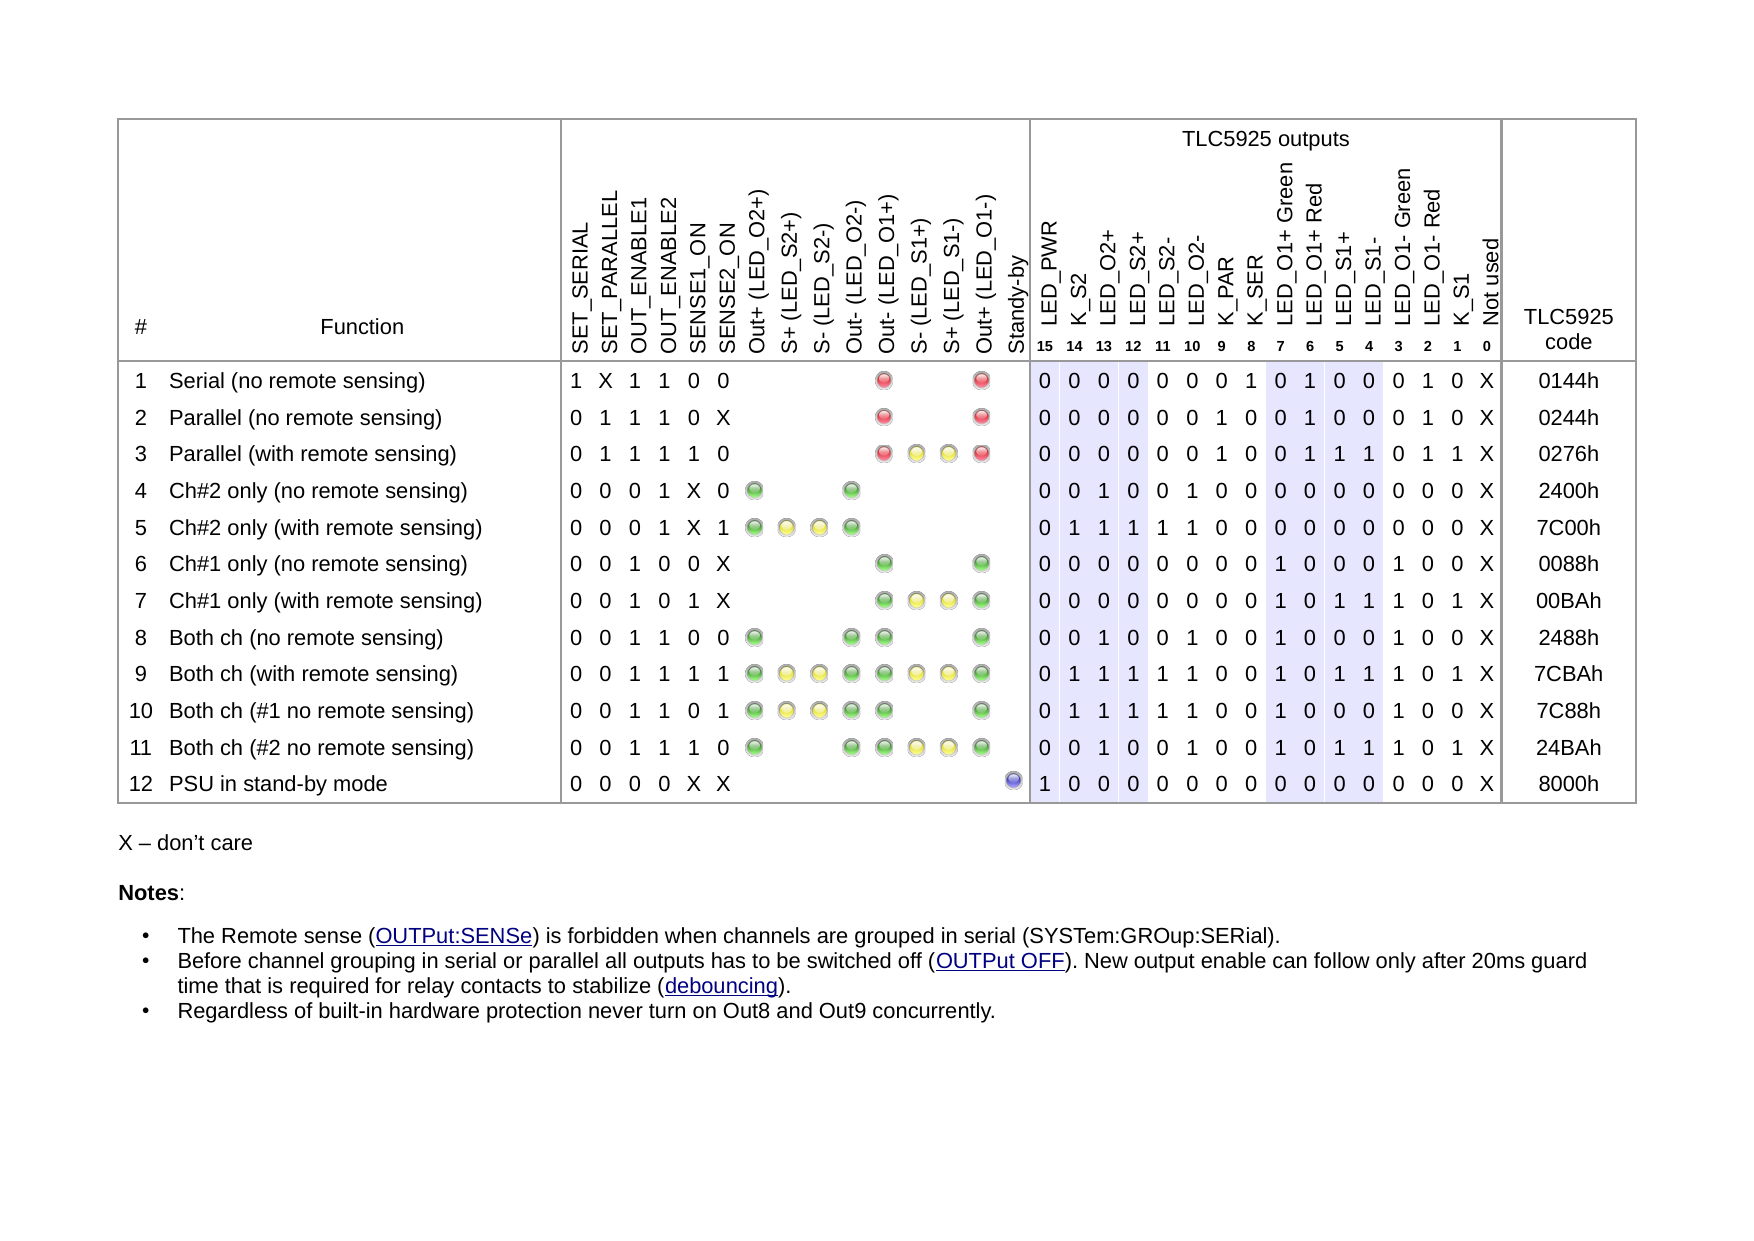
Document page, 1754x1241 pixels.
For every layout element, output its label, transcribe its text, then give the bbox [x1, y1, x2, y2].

table_cell 1 [1295, 399, 1324, 436]
table_cell 0 [562, 436, 591, 472]
table_cell 1 [1443, 656, 1472, 692]
table_cell 0 [1060, 582, 1089, 619]
table_cell 0 [1236, 619, 1266, 656]
table_cell 0 [1119, 362, 1148, 399]
table_cell Ch#1 only (with remote sensing) [163, 582, 560, 619]
table_cell X [1472, 399, 1500, 436]
table_cell [738, 509, 770, 546]
table_cell [998, 729, 1029, 766]
table_cell 1 [1384, 582, 1413, 619]
table_cell TLC5925 code [1503, 157, 1635, 360]
picture [907, 444, 926, 463]
table_cell X [679, 509, 708, 546]
picture [810, 664, 828, 683]
table_cell [803, 436, 835, 472]
table_cell 0 [1384, 362, 1413, 399]
table_cell Ch#1 only (no remote sensing) [163, 546, 560, 582]
table_cell [868, 436, 900, 472]
table_cell 0 [1119, 436, 1148, 472]
table_cell 1 [1413, 399, 1442, 436]
table_cell 0 [1295, 582, 1324, 619]
table_cell [835, 399, 868, 436]
table_cell 1 [1354, 582, 1383, 619]
table_cell 1 [1266, 619, 1295, 656]
table_cell [770, 582, 803, 619]
table_cell [965, 399, 997, 436]
table_cell 0 [1236, 436, 1266, 472]
table_cell 1 [1354, 436, 1383, 472]
table_cell Parallel (with remote sensing) [163, 436, 560, 472]
table_cell Both ch (with remote sensing) [163, 656, 560, 692]
table_cell 1 [1266, 582, 1295, 619]
table_cell [803, 546, 835, 582]
table_cell 1 [1266, 692, 1295, 729]
table_cell 8 [119, 619, 163, 656]
table_cell [900, 729, 933, 766]
table_cell LED_PWR [1031, 157, 1059, 332]
table_cell 0 [1325, 619, 1354, 656]
table_cell 1 [1207, 436, 1236, 472]
table_cell [965, 436, 997, 472]
picture [745, 701, 764, 720]
table_cell [835, 656, 868, 692]
table_cell 0 [562, 472, 591, 509]
table_cell [803, 766, 835, 802]
table_cell [803, 729, 835, 766]
table_cell 0 [1413, 619, 1442, 656]
table_cell 1 [620, 582, 649, 619]
table_cell 1 [1354, 656, 1383, 692]
table_cell 1 [620, 436, 649, 472]
table_cell 0 [591, 509, 620, 546]
table_cell 0 [1443, 362, 1472, 399]
table_cell 0 [1354, 472, 1383, 509]
table_cell 0 [1031, 656, 1059, 692]
table_cell [803, 582, 835, 619]
table_cell 7CBAh [1503, 656, 1635, 692]
table_cell 0 [679, 692, 708, 729]
table_cell [770, 362, 803, 399]
table_cell [738, 766, 770, 802]
table_cell 0 [1443, 399, 1472, 436]
picture [972, 371, 991, 390]
table_cell 0 [1325, 546, 1354, 582]
table_cell 0 [562, 619, 591, 656]
table_cell [868, 472, 900, 509]
table_cell 1 [1060, 656, 1089, 692]
table_cell 0 [1295, 472, 1324, 509]
table_cell 0 [679, 619, 708, 656]
table_cell 1 [1089, 509, 1118, 546]
table_cell 1 [1384, 729, 1413, 766]
table_cell 0 [1031, 472, 1059, 509]
table_cell 0 [1089, 766, 1118, 802]
table_cell X [1472, 619, 1500, 656]
table_cell LED_S1+ [1325, 157, 1354, 332]
table_cell 0 [1236, 399, 1266, 436]
table_cell [868, 546, 900, 582]
table_cell [770, 619, 803, 656]
table_cell 11 [1148, 332, 1177, 360]
table_cell [933, 472, 965, 509]
picture [842, 518, 861, 537]
table_cell 0 [1325, 766, 1354, 802]
table_cell 0 [1472, 332, 1500, 360]
table_cell 0 [591, 582, 620, 619]
table_cell K_S1 [1443, 157, 1472, 332]
table_cell 0 [679, 362, 708, 399]
table_cell 0 [1148, 472, 1177, 509]
table_cell 0 [1060, 546, 1089, 582]
table_cell X [679, 766, 708, 802]
table_cell [868, 766, 900, 802]
table_cell 0 [1177, 436, 1207, 472]
table_cell 1 [119, 362, 163, 399]
table_cell LED_O1- Red [1413, 157, 1442, 332]
table_cell 0 [1148, 399, 1177, 436]
table_cell Both ch (#1 no remote sensing) [163, 692, 560, 729]
table_cell 1 [620, 546, 649, 582]
table_cell [868, 362, 900, 399]
table_cell 1 [1207, 399, 1236, 436]
table_cell 0 [1089, 436, 1118, 472]
table_cell 0 [1207, 582, 1236, 619]
table_cell 0 [708, 472, 738, 509]
picture [972, 628, 991, 647]
table_cell 0 [1413, 729, 1442, 766]
text X – don’t care [118, 829, 1636, 855]
picture [842, 738, 861, 757]
table_cell 0 [562, 692, 591, 729]
table_cell LED_S2+ [1119, 157, 1148, 332]
picture [875, 664, 893, 683]
table_cell [933, 509, 965, 546]
table_cell [900, 766, 933, 802]
list Regardless of built-in hardware protection never turn on Out8 and Out9 concurrently. [142, 998, 1624, 1024]
table_cell [738, 692, 770, 729]
table_header [1503, 120, 1635, 157]
table_cell X [591, 362, 620, 399]
table_cell [900, 656, 933, 692]
table_cell 0 [591, 692, 620, 729]
table_cell [965, 619, 997, 656]
table_cell 1 [591, 436, 620, 472]
table_cell 1 [1413, 362, 1442, 399]
table_cell 6 [1295, 332, 1324, 360]
picture [777, 518, 796, 537]
table_cell 0 [1384, 509, 1413, 546]
table_cell 2488h [1503, 619, 1635, 656]
table_cell 1 [650, 472, 679, 509]
table_cell 0 [1148, 619, 1177, 656]
table_cell 1 [1266, 656, 1295, 692]
table_cell 1 [1148, 509, 1177, 546]
table_cell X [1472, 729, 1500, 766]
table_cell 1 [1148, 692, 1177, 729]
table_cell 0 [1236, 546, 1266, 582]
table_cell [998, 766, 1029, 802]
table_cell 1 [679, 582, 708, 619]
table_cell 0 [1031, 729, 1059, 766]
table_cell 1 [1089, 472, 1118, 509]
table_cell SENSE1_ON [679, 157, 708, 360]
table_cell 0 [1207, 692, 1236, 729]
table_cell LED_S2- [1148, 157, 1177, 332]
picture [745, 664, 764, 683]
table_cell [738, 546, 770, 582]
table_cell 0 [1089, 399, 1118, 436]
table_cell 3 [119, 436, 163, 472]
table_cell [835, 729, 868, 766]
table_cell 1 [708, 656, 738, 692]
table_cell 1 [1060, 509, 1089, 546]
table_cell X [708, 399, 738, 436]
table_cell 0 [1089, 546, 1118, 582]
picture [777, 664, 796, 683]
table_cell 0276h [1503, 436, 1635, 472]
table_cell 2400h [1503, 472, 1635, 509]
table_cell 0 [1236, 729, 1266, 766]
table_cell 0 [1207, 656, 1236, 692]
table_header [650, 120, 679, 157]
table_cell [770, 509, 803, 546]
table_cell 8 [1236, 332, 1266, 360]
table_cell [770, 692, 803, 729]
table_cell [803, 362, 835, 399]
table_cell 5 [1325, 332, 1354, 360]
table_cell 1 [1384, 619, 1413, 656]
table_cell [738, 619, 770, 656]
table_cell 0 [562, 582, 591, 619]
picture [939, 664, 958, 683]
table_cell 0 [1295, 619, 1324, 656]
table_cell [933, 362, 965, 399]
table_cell 8000h [1503, 766, 1635, 802]
table_cell [900, 472, 933, 509]
list The Remote sense (OUTPut:SENSe) is forbidden when channels are grouped in serial (SYSTem:GROup:SERial). [142, 923, 1624, 948]
table_cell 1 [1325, 729, 1354, 766]
table_cell [738, 436, 770, 472]
table_cell [965, 582, 997, 619]
picture [972, 554, 991, 573]
picture [745, 481, 764, 500]
table_cell 0 [1148, 362, 1177, 399]
table_header [738, 120, 868, 157]
table_cell 1 [650, 399, 679, 436]
table_cell [835, 692, 868, 729]
table_cell [835, 546, 868, 582]
table_cell 0 [1443, 619, 1472, 656]
picture [745, 738, 764, 757]
table_cell # [119, 157, 163, 360]
table_cell X [708, 582, 738, 619]
table_cell [998, 509, 1029, 546]
table_header [562, 120, 591, 157]
table_cell 0 [591, 472, 620, 509]
table_cell 0 [1236, 472, 1266, 509]
table_cell [900, 436, 933, 472]
table_cell [835, 436, 868, 472]
table_cell 1 [1443, 729, 1472, 766]
table_cell [803, 656, 835, 692]
table_cell 1 [1443, 582, 1472, 619]
table_cell 0 [1236, 509, 1266, 546]
table_cell 0 [562, 656, 591, 692]
table_cell 0 [1443, 766, 1472, 802]
table_cell 0 [1384, 399, 1413, 436]
picture [745, 628, 764, 647]
table_cell 0 [1060, 399, 1089, 436]
table_cell [835, 582, 868, 619]
table_cell X [708, 766, 738, 802]
picture [972, 664, 991, 683]
table_cell S+ (LED_S2+) [770, 157, 803, 360]
table_cell 0 [1295, 692, 1324, 729]
table_cell X [1472, 472, 1500, 509]
table_cell 0 [1266, 766, 1295, 802]
picture [810, 518, 828, 537]
table_cell 1 [1266, 546, 1295, 582]
table_cell 0 [1060, 362, 1089, 399]
table_cell [770, 436, 803, 472]
table_cell 1 [1177, 692, 1207, 729]
table_cell 0 [1413, 509, 1442, 546]
table_cell 0 [1354, 546, 1383, 582]
table_cell 0 [1177, 362, 1207, 399]
table_cell PSU in stand-by mode [163, 766, 560, 802]
table_cell 1 [1325, 656, 1354, 692]
table_cell 0 [1384, 436, 1413, 472]
table_cell OUT_ENABLE2 [650, 157, 679, 360]
table_cell [933, 582, 965, 619]
table_cell [965, 546, 997, 582]
table_cell 1 [1236, 362, 1266, 399]
table_cell 0144h [1503, 362, 1635, 399]
table_header [679, 120, 708, 157]
table_cell 14 [1060, 332, 1089, 360]
table_cell [965, 729, 997, 766]
table_cell 0 [1148, 546, 1177, 582]
table_header [868, 120, 997, 157]
table_cell 7 [1266, 332, 1295, 360]
table_cell 1 [1266, 729, 1295, 766]
table_cell [738, 729, 770, 766]
table_cell 1 [1177, 472, 1207, 509]
table_cell [803, 472, 835, 509]
table_cell [835, 472, 868, 509]
table_cell 13 [1089, 332, 1118, 360]
table_cell [965, 656, 997, 692]
picture [907, 664, 926, 683]
table_cell 1 [1031, 766, 1059, 802]
table_cell [998, 619, 1029, 656]
table_cell SET_PARALLEL [591, 157, 620, 360]
table_cell [965, 692, 997, 729]
table_cell 1 [1354, 729, 1383, 766]
table_cell 0 [1207, 546, 1236, 582]
table_cell [933, 546, 965, 582]
table_cell 0 [1207, 362, 1236, 399]
table_cell 0 [591, 729, 620, 766]
table_cell [933, 656, 965, 692]
table_cell [998, 472, 1029, 509]
table_cell 9 [1207, 332, 1236, 360]
picture [972, 445, 991, 463]
table_cell 0 [1148, 582, 1177, 619]
table_cell [933, 619, 965, 656]
picture [842, 481, 861, 500]
table_cell Out- (LED_O2-) [835, 157, 868, 360]
table_cell [770, 472, 803, 509]
table_cell K_SER [1236, 157, 1266, 332]
table_cell 0 [1325, 472, 1354, 509]
table_cell [803, 509, 835, 546]
table_cell [803, 692, 835, 729]
table_cell 1 [1443, 332, 1472, 360]
table_cell [835, 619, 868, 656]
picture [842, 701, 861, 720]
table_cell 0 [562, 399, 591, 436]
table_cell Both ch (#2 no remote sensing) [163, 729, 560, 766]
table_cell Ch#2 only (no remote sensing) [163, 472, 560, 509]
picture [972, 591, 991, 610]
picture [907, 591, 926, 610]
table_cell 0 [1443, 546, 1472, 582]
table_cell 11 [119, 729, 163, 766]
table_header [708, 120, 738, 157]
table_cell LED_S1- [1354, 157, 1383, 332]
table_cell 0 [1354, 692, 1383, 729]
table_cell [998, 582, 1029, 619]
table_cell 0 [1325, 509, 1354, 546]
table_cell 1 [708, 509, 738, 546]
table_cell K_PAR [1207, 157, 1236, 332]
table_cell 7C00h [1503, 509, 1635, 546]
table_cell 0 [650, 582, 679, 619]
table_cell 0 [1060, 729, 1089, 766]
table_cell 0 [1148, 766, 1177, 802]
table_cell [900, 582, 933, 619]
table_cell 0 [562, 729, 591, 766]
table_cell 1 [1384, 692, 1413, 729]
picture [972, 408, 991, 426]
table_cell 0 [1031, 509, 1059, 546]
table_cell 0 [1413, 472, 1442, 509]
table_cell X [679, 472, 708, 509]
table_cell 0 [708, 729, 738, 766]
table_cell 1 [1089, 656, 1118, 692]
table_cell 0 [708, 436, 738, 472]
table_cell 1 [1443, 436, 1472, 472]
table_cell Parallel (no remote sensing) [163, 399, 560, 436]
table_cell [933, 692, 965, 729]
table_cell 1 [1384, 546, 1413, 582]
table_cell 0 [1060, 619, 1089, 656]
table_cell 1 [1060, 692, 1089, 729]
picture [842, 628, 861, 647]
table_cell X [1472, 436, 1500, 472]
table_cell 0 [1119, 766, 1148, 802]
table_header [998, 120, 1029, 157]
table_cell [770, 546, 803, 582]
table_cell X [1472, 509, 1500, 546]
table_cell 0 [1413, 656, 1442, 692]
table_cell 0 [1236, 766, 1266, 802]
table_cell LED_O2+ [1089, 157, 1118, 332]
table_cell 1 [1119, 656, 1148, 692]
table_cell 1 [591, 399, 620, 436]
table_cell 0 [1031, 619, 1059, 656]
picture [875, 371, 893, 390]
table_cell 0 [1207, 472, 1236, 509]
table_cell 0 [1207, 729, 1236, 766]
table_cell 0 [1177, 399, 1207, 436]
table_cell [868, 399, 900, 436]
table_cell 0 [1089, 582, 1118, 619]
picture [907, 738, 926, 757]
table_cell 0 [591, 766, 620, 802]
picture [875, 408, 893, 426]
table_cell 0 [1031, 399, 1059, 436]
picture [1004, 771, 1023, 790]
table_cell 7C88h [1503, 692, 1635, 729]
table_cell Ch#2 only (with remote sensing) [163, 509, 560, 546]
table_cell X [1472, 546, 1500, 582]
table_cell Both ch (no remote sensing) [163, 619, 560, 656]
picture [875, 628, 893, 647]
table_cell [868, 582, 900, 619]
table_cell 1 [1177, 729, 1207, 766]
table_cell X [1472, 766, 1500, 802]
table_cell 1 [650, 619, 679, 656]
table_cell 1 [620, 692, 649, 729]
table_cell Standy-by [998, 157, 1029, 360]
table_cell 0 [1031, 692, 1059, 729]
table_cell 0 [1031, 436, 1059, 472]
table_cell [933, 399, 965, 436]
table_cell 1 [679, 729, 708, 766]
table_cell [738, 582, 770, 619]
picture [939, 591, 958, 610]
table_cell 0 [1295, 729, 1324, 766]
table_cell [770, 656, 803, 692]
table_cell 0 [1266, 509, 1295, 546]
table_cell [998, 399, 1029, 436]
table_cell [803, 399, 835, 436]
table_cell 0 [1119, 582, 1148, 619]
table_cell [835, 766, 868, 802]
table_cell 1 [708, 692, 738, 729]
table_cell LED_O1- Green [1384, 157, 1413, 332]
picture [777, 701, 796, 720]
table_cell 0 [1148, 729, 1177, 766]
table_cell 0 [620, 766, 649, 802]
table_cell 0 [1295, 766, 1324, 802]
table_cell 0 [1413, 582, 1442, 619]
table_cell 0 [1177, 546, 1207, 582]
table_cell 1 [620, 729, 649, 766]
table_cell 1 [650, 692, 679, 729]
table_cell 0 [1354, 509, 1383, 546]
table_cell [965, 362, 997, 399]
picture [745, 518, 764, 537]
text Notes: [118, 880, 1636, 905]
picture [875, 554, 893, 573]
table_cell 0088h [1503, 546, 1635, 582]
table_cell [965, 509, 997, 546]
table_cell 0 [1236, 656, 1266, 692]
table_cell 1 [1089, 619, 1118, 656]
table_cell 0 [1443, 509, 1472, 546]
table_cell [868, 509, 900, 546]
table_cell Out- (LED_O1+) [868, 157, 900, 360]
table_cell 00BAh [1503, 582, 1635, 619]
table_cell 0244h [1503, 399, 1635, 436]
table_cell 1 [1325, 436, 1354, 472]
table_cell 0 [1060, 766, 1089, 802]
table_cell X [1472, 656, 1500, 692]
table_cell 0 [708, 619, 738, 656]
table_cell 1 [1325, 582, 1354, 619]
table_cell 1 [1177, 656, 1207, 692]
table_cell [738, 656, 770, 692]
table_cell 0 [1325, 399, 1354, 436]
table_cell 0 [1354, 766, 1383, 802]
table_cell [738, 399, 770, 436]
table_cell 0 [679, 399, 708, 436]
table_cell [868, 656, 900, 692]
table_cell 0 [1354, 399, 1383, 436]
table_cell Not used [1472, 157, 1500, 332]
table_cell 0 [1177, 582, 1207, 619]
table_cell [965, 766, 997, 802]
table_cell 0 [1413, 692, 1442, 729]
table_cell [738, 472, 770, 509]
table_cell SENSE2_ON [708, 157, 738, 360]
table_cell 0 [1148, 436, 1177, 472]
table_cell 1 [1384, 656, 1413, 692]
table_cell K_S2 [1060, 157, 1089, 332]
table_cell Serial (no remote sensing) [163, 362, 560, 399]
list Before channel grouping in serial or parallel all outputs has to be switched off (OUTPut OFF). New output enable can follow only after 20ms guard time that is required for relay contacts to stabilize (debouncing). [142, 948, 1624, 998]
table_cell [998, 546, 1029, 582]
table_cell [835, 509, 868, 546]
table_cell 0 [620, 472, 649, 509]
table_cell LED_O2- [1177, 157, 1207, 332]
table_cell 0 [1295, 509, 1324, 546]
table_cell 1 [1119, 509, 1148, 546]
table_cell X [1472, 582, 1500, 619]
table_cell 0 [1119, 472, 1148, 509]
picture [939, 738, 958, 757]
table_header [163, 120, 560, 157]
table_cell 0 [1236, 692, 1266, 729]
table_cell 1 [650, 729, 679, 766]
table_cell [998, 362, 1029, 399]
table_cell 0 [1384, 766, 1413, 802]
table_cell 0 [708, 362, 738, 399]
table_cell 0 [1089, 362, 1118, 399]
table_cell 1 [562, 362, 591, 399]
picture [972, 738, 991, 757]
table_cell 9 [119, 656, 163, 692]
table_header [620, 120, 649, 157]
table_cell 0 [1266, 362, 1295, 399]
picture [875, 738, 893, 757]
table_cell 0 [1295, 656, 1324, 692]
table_cell 24BAh [1503, 729, 1635, 766]
table_cell 0 [1413, 766, 1442, 802]
table_cell OUT_ENABLE1 [620, 157, 649, 360]
table_header [119, 120, 163, 157]
table_cell LED_O1+ Green [1266, 157, 1295, 332]
table_cell 1 [620, 619, 649, 656]
table_cell 2 [119, 399, 163, 436]
table_cell 0 [1031, 546, 1059, 582]
table_cell 5 [119, 509, 163, 546]
table_cell 7 [119, 582, 163, 619]
picture [810, 701, 828, 720]
table_cell 0 [1060, 436, 1089, 472]
table_cell [770, 399, 803, 436]
table_cell 1 [1177, 619, 1207, 656]
table_cell S+ (LED_S1-) [933, 157, 965, 360]
table_cell 1 [679, 436, 708, 472]
table_cell [900, 399, 933, 436]
table_header TLC5925 outputs [1031, 120, 1500, 157]
table_cell [998, 692, 1029, 729]
table_cell 10 [1177, 332, 1207, 360]
table_cell [868, 692, 900, 729]
table_cell [900, 619, 933, 656]
table_cell S- (LED_S1+) [900, 157, 933, 360]
table_cell 0 [1236, 582, 1266, 619]
table_cell [770, 766, 803, 802]
table_cell 0 [1119, 619, 1148, 656]
picture [875, 701, 893, 720]
table_cell [738, 362, 770, 399]
picture [875, 445, 893, 463]
table_cell 12 [1119, 332, 1148, 360]
table_cell 0 [562, 509, 591, 546]
table_cell 0 [1325, 692, 1354, 729]
table_cell 0 [1266, 399, 1295, 436]
table_cell 0 [1207, 509, 1236, 546]
picture [875, 591, 893, 610]
table_cell [933, 729, 965, 766]
table_cell X [708, 546, 738, 582]
table_cell [998, 436, 1029, 472]
table_cell 1 [1119, 692, 1148, 729]
table_cell X [1472, 692, 1500, 729]
table_cell 1 [1148, 656, 1177, 692]
table_cell 1 [1089, 692, 1118, 729]
table_cell X [1472, 362, 1500, 399]
table_cell Function [163, 157, 560, 360]
table_cell 0 [650, 546, 679, 582]
table_cell 1 [1089, 729, 1118, 766]
table_cell 0 [620, 509, 649, 546]
table_cell 0 [1031, 582, 1059, 619]
table_cell 0 [1060, 472, 1089, 509]
table_cell 0 [1354, 619, 1383, 656]
table_cell 3 [1384, 332, 1413, 360]
table_cell 0 [1443, 472, 1472, 509]
table_header [591, 120, 620, 157]
table_cell [998, 656, 1029, 692]
table_cell [900, 362, 933, 399]
table_cell SET_SERIAL [562, 157, 591, 360]
picture [842, 664, 861, 683]
table_cell 0 [562, 546, 591, 582]
table_cell 1 [650, 509, 679, 546]
table_cell LED_O1+ Red [1295, 157, 1324, 332]
table_cell Out+ (LED_O1-) [965, 157, 997, 360]
table_cell 1 [620, 656, 649, 692]
table_cell 10 [119, 692, 163, 729]
table_cell 0 [1413, 546, 1442, 582]
table_cell 0 [1354, 362, 1383, 399]
table_cell 1 [679, 656, 708, 692]
table_cell 0 [1443, 692, 1472, 729]
table_cell 0 [1031, 362, 1059, 399]
table_cell 0 [562, 766, 591, 802]
table_cell [900, 692, 933, 729]
table_cell 0 [1177, 766, 1207, 802]
table_cell [965, 472, 997, 509]
picture [972, 701, 991, 720]
table_cell 0 [650, 766, 679, 802]
table_cell 6 [119, 546, 163, 582]
table_cell [900, 509, 933, 546]
table_cell 0 [1207, 619, 1236, 656]
table_cell 1 [1413, 436, 1442, 472]
table_cell S- (LED_S2-) [803, 157, 835, 360]
table_cell 1 [1295, 362, 1324, 399]
table_cell 1 [650, 362, 679, 399]
table_cell 0 [591, 546, 620, 582]
table_cell 4 [1354, 332, 1383, 360]
table_cell 0 [1325, 362, 1354, 399]
table_cell [933, 766, 965, 802]
table_cell 1 [620, 399, 649, 436]
table_cell 1 [1177, 509, 1207, 546]
table_cell 1 [650, 656, 679, 692]
table_cell 15 [1031, 332, 1059, 360]
table_cell 0 [679, 546, 708, 582]
table_cell [900, 546, 933, 582]
table_cell 0 [1207, 766, 1236, 802]
picture [939, 444, 958, 463]
table_cell Out+ (LED_O2+) [738, 157, 770, 360]
table_cell [868, 729, 900, 766]
table_cell 0 [591, 656, 620, 692]
table_cell 0 [1384, 472, 1413, 509]
table_cell 0 [1119, 399, 1148, 436]
table_cell 0 [1119, 729, 1148, 766]
table_cell 0 [1266, 472, 1295, 509]
table_cell 1 [1295, 436, 1324, 472]
table_cell 0 [1266, 436, 1295, 472]
table_cell 0 [1119, 546, 1148, 582]
table_cell 12 [119, 766, 163, 802]
table_cell [835, 362, 868, 399]
table_cell 1 [650, 436, 679, 472]
table_cell [933, 436, 965, 472]
table_cell 0 [1295, 546, 1324, 582]
table_cell [803, 619, 835, 656]
table_cell 0 [591, 619, 620, 656]
table_cell 2 [1413, 332, 1442, 360]
table_cell [770, 729, 803, 766]
table_cell 4 [119, 472, 163, 509]
table_cell 1 [620, 362, 649, 399]
table_cell [868, 619, 900, 656]
